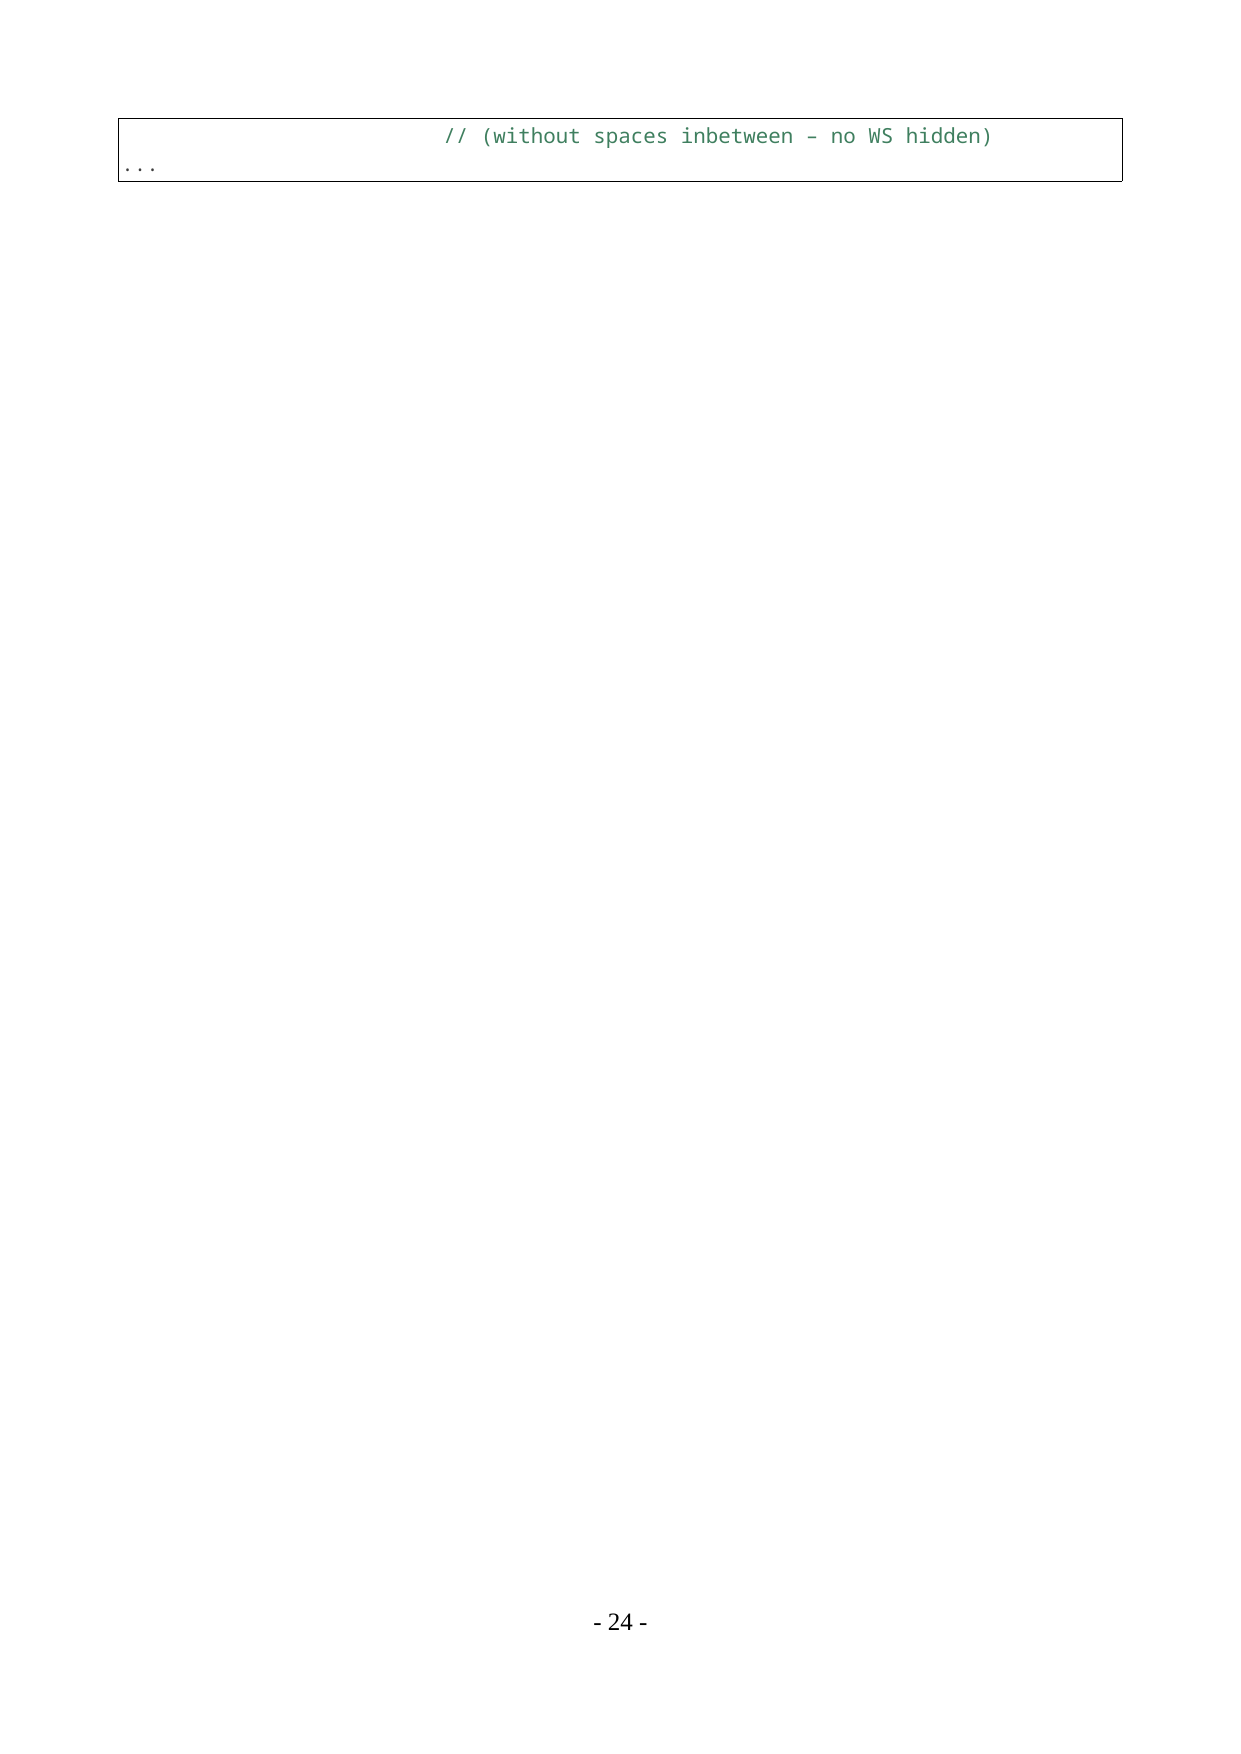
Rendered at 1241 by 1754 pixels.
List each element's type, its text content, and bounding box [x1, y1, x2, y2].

text ... [119, 147, 1122, 181]
text // (without spaces inbetween – no WS hidden) [119, 119, 1122, 147]
